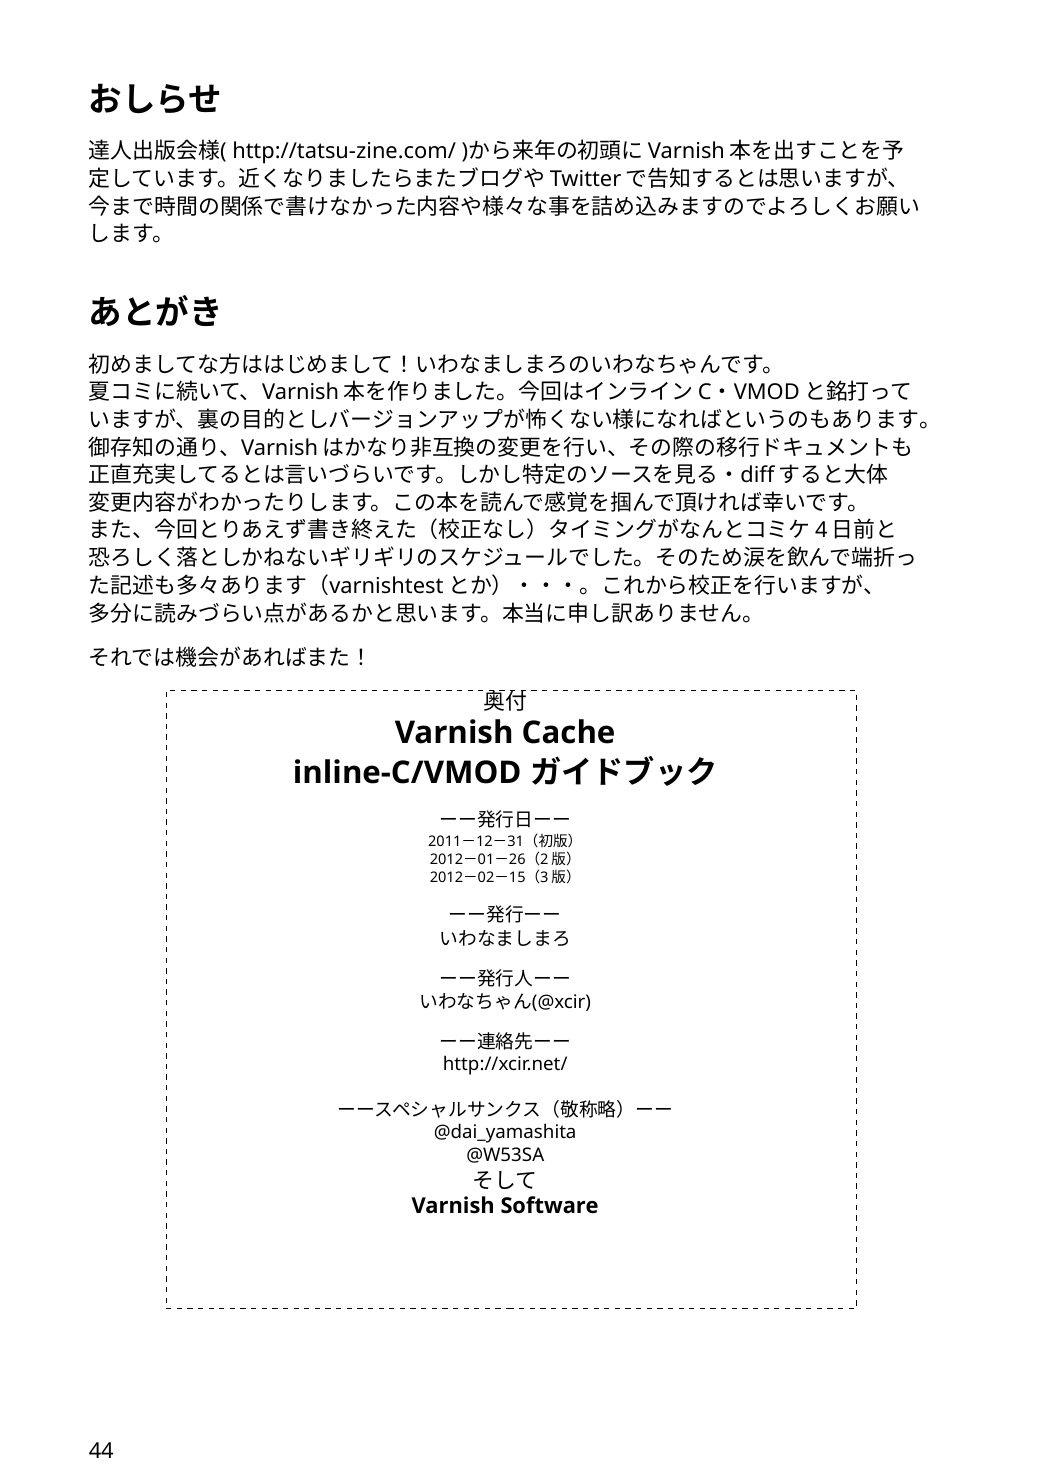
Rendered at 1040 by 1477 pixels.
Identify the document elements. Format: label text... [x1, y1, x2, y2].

text ーー連絡先ーー http://xcir.net/ ーースペシャルサンクス（敬称略）ーー @dai_yamashita @W53SA そして Varnish Software [88, 1027, 921, 1220]
text 達人出版会様( http://tatsu-zine.com/ )から来年の初頭にVarnish本を出すことを予定しています。近くなりましたらまたブログやTwitterで告知するとは思いますが、今まで時間の関係で書けなかった内容や様々な事を詰め込みますのでよろしくお願いします。 [88, 133, 921, 248]
text 初めましてな方ははじめまして！いわなましまろのいわなちゃんです。 夏コミに続いて、Varnish本を作りました。今回はインラインC・VMODと銘打っていますが、裏の目的としバージョンアップが怖くない様になればというのもあります。御存知の通り、Varnishはかなり非互換の変更を行い、その際の移行ドキュメントも正直充実してるとは言いづらいです。しかし特定のソースを見る・diffすると大体 変更内容がわかったりします。この本を読んで感覚を掴んで頂ければ幸いです。 また、今回とりあえず書き終えた（校正なし）タイミングがなんとコミケ4日前と 恐ろしく落としかねないギリギリのスケジュールでした。そのため涙を飲んで端折った記述も多々あります（varnishtestとか）・・・。これから校正を行いますが、 多分に読みづらい点があるかと思います。本当に申し訳ありません。 [88, 347, 921, 627]
text ーー発行人ーー いわなちゃん(@xcir) [88, 963, 921, 1014]
subtitle あとがき [88, 286, 921, 334]
text ーー発行日ーー 2011－12－31（初版） 2012－01－26（2版） 2012－02－15（3版） [88, 805, 921, 887]
text それでは機会があればまた！ [88, 640, 921, 671]
text ーー発行ーー いわなましまろ [88, 900, 921, 951]
subtitle おしらせ [88, 72, 921, 121]
text 奥付 Varnish Cache inline-C/VMOD ガイドブック [88, 684, 921, 792]
